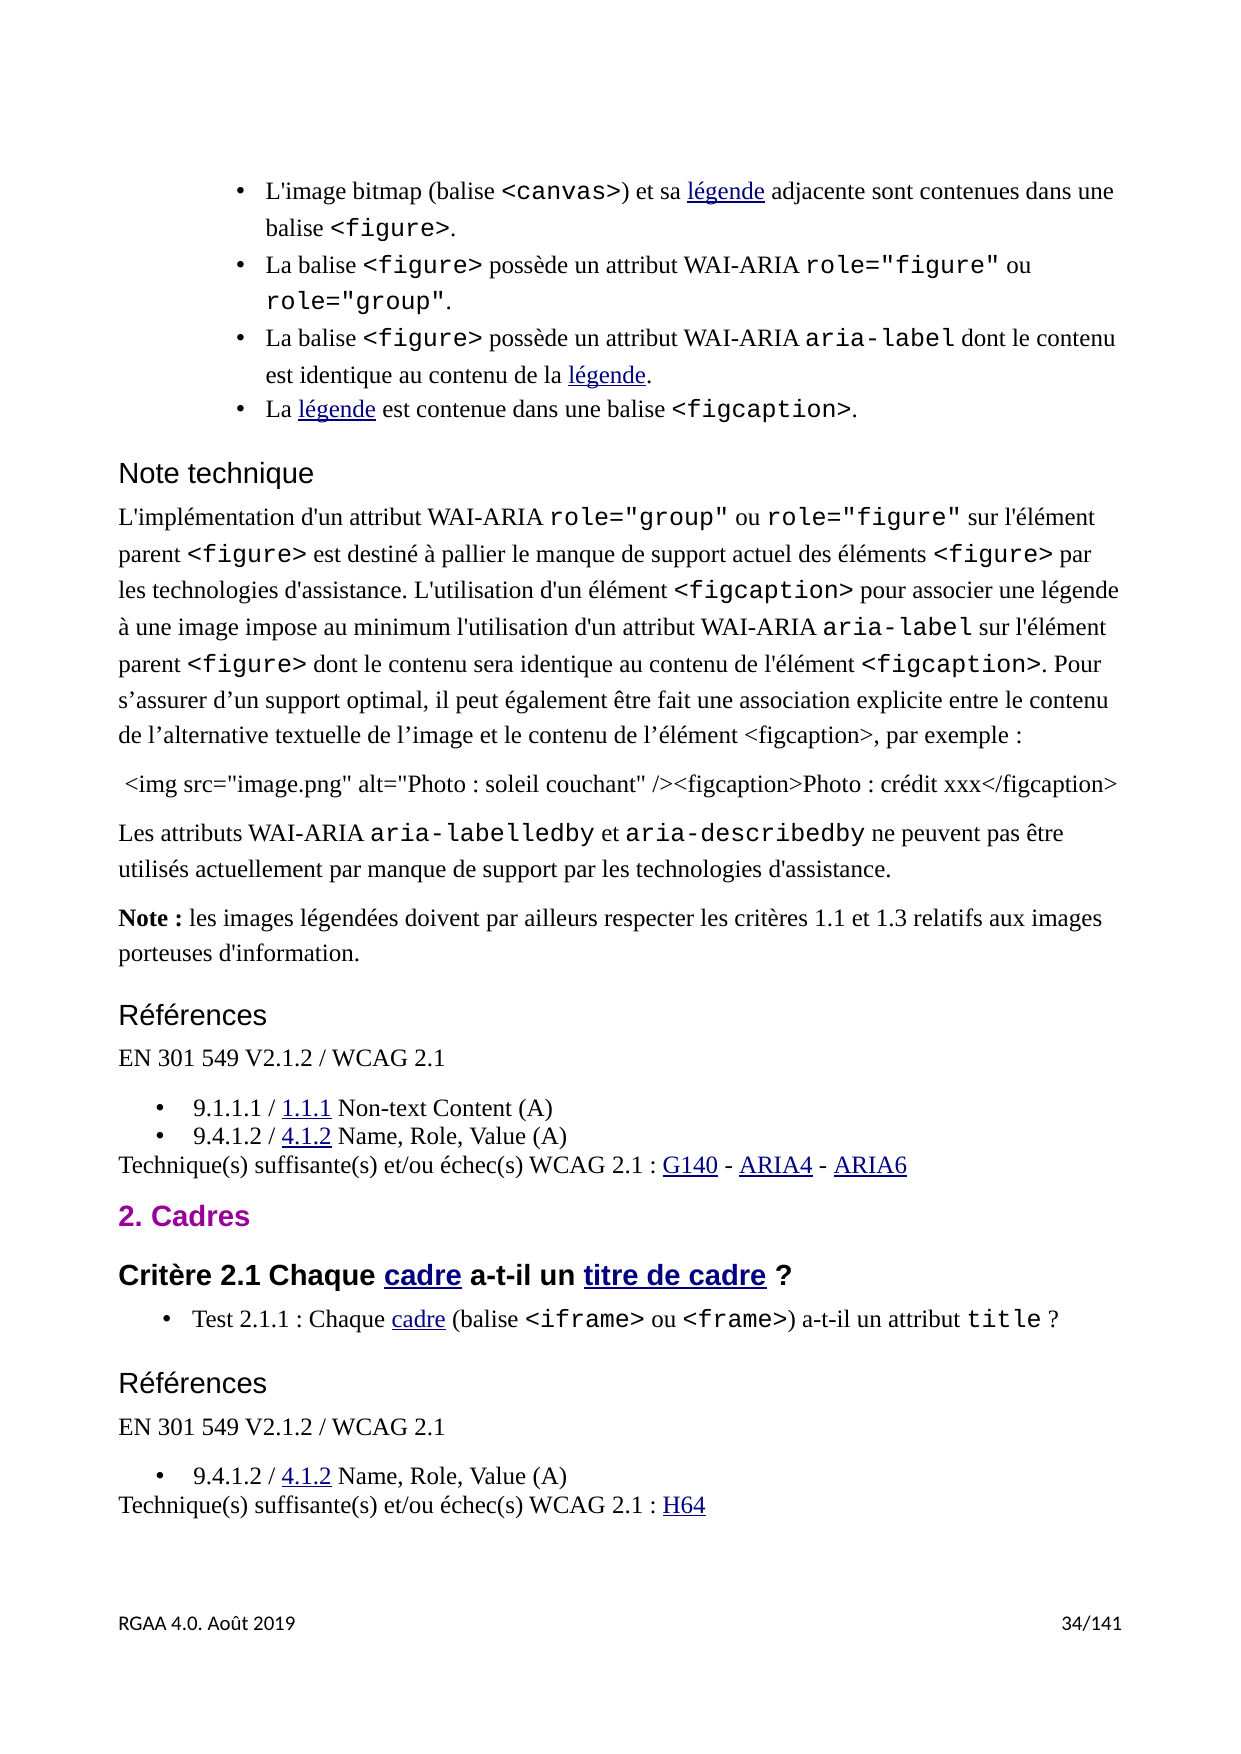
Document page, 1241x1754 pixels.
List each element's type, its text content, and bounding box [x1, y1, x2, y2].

list La balise <figure> possède un attribut WAI-ARIA role="figure" ou role="group". [236, 250, 1122, 317]
subtitle Note technique [118, 456, 1122, 490]
subtitle Références [118, 1366, 1122, 1399]
list 9.4.1.2 / 4.1.2 Name, Role, Value (A) [156, 1121, 1122, 1150]
list 9.1.1.1 / 1.1.1 Non-text Content (A) [156, 1093, 1122, 1121]
text <img src="image.png" alt="Photo : soleil couchant" /><figcaption>Photo : crédit xxx</figcaption> [118, 769, 1122, 798]
text EN 301 549 V2.1.2 / WCAG 2.1 [118, 1043, 1122, 1072]
subtitle Critère 2.1 Chaque cadre a-t-il un titre de cadre ? [118, 1258, 1122, 1291]
text Note : les images légendées doivent par ailleurs respecter les critères 1.1 et 1.3 relatifs aux images porteuses d'information. [118, 903, 1122, 967]
subtitle 2. Cadres [118, 1199, 1122, 1233]
list La balise <figure> possède un attribut WAI-ARIA aria-label dont le contenu est identique au contenu de la légende. [236, 323, 1122, 389]
text Les attributs WAI-ARIA aria-labelledby et aria-describedby ne peuvent pas être utilisés actuellement par manque de support par les technologies d'assistance. [118, 818, 1122, 883]
list L'image bitmap (balise <canvas>) et sa légende adjacente sont contenues dans une balise <figure>. [236, 176, 1122, 244]
text Technique(s) suffisante(s) et/ou échec(s) WCAG 2.1 : G140 - ARIA4 - ARIA6 [118, 1150, 1122, 1179]
list La légende est contenue dans une balise <figcaption>. [236, 394, 1122, 425]
list Test 2.1.1 : Chaque cadre (balise <iframe> ou <frame>) a-t-il un attribut title ? [162, 1304, 1122, 1335]
text L'implémentation d'un attribut WAI-ARIA role="group" ou role="figure" sur l'élément parent <figure> est destiné à pallier le manque de support actuel des éléments <figure> par les technologies d'assistance. L'utilisation d'un élément <figcaption> pour associer une légende à une image impose au minimum l'utilisation d'un attribut WAI-ARIA aria-label sur l'élément parent <figure> dont le contenu sera identique au contenu de l'élément <figcaption>. Pour s’assurer d’un support optimal, il peut également être fait une association explicite entre le contenu de l’alternative textuelle de l’image et le contenu de l’élément <figcaption>, par exemple : [118, 502, 1122, 748]
list 9.4.1.2 / 4.1.2 Name, Role, Value (A) [156, 1461, 1122, 1490]
subtitle Références [118, 997, 1122, 1031]
text Technique(s) suffisante(s) et/ou échec(s) WCAG 2.1 : H64 [118, 1490, 1122, 1518]
text EN 301 549 V2.1.2 / WCAG 2.1 [118, 1412, 1122, 1441]
